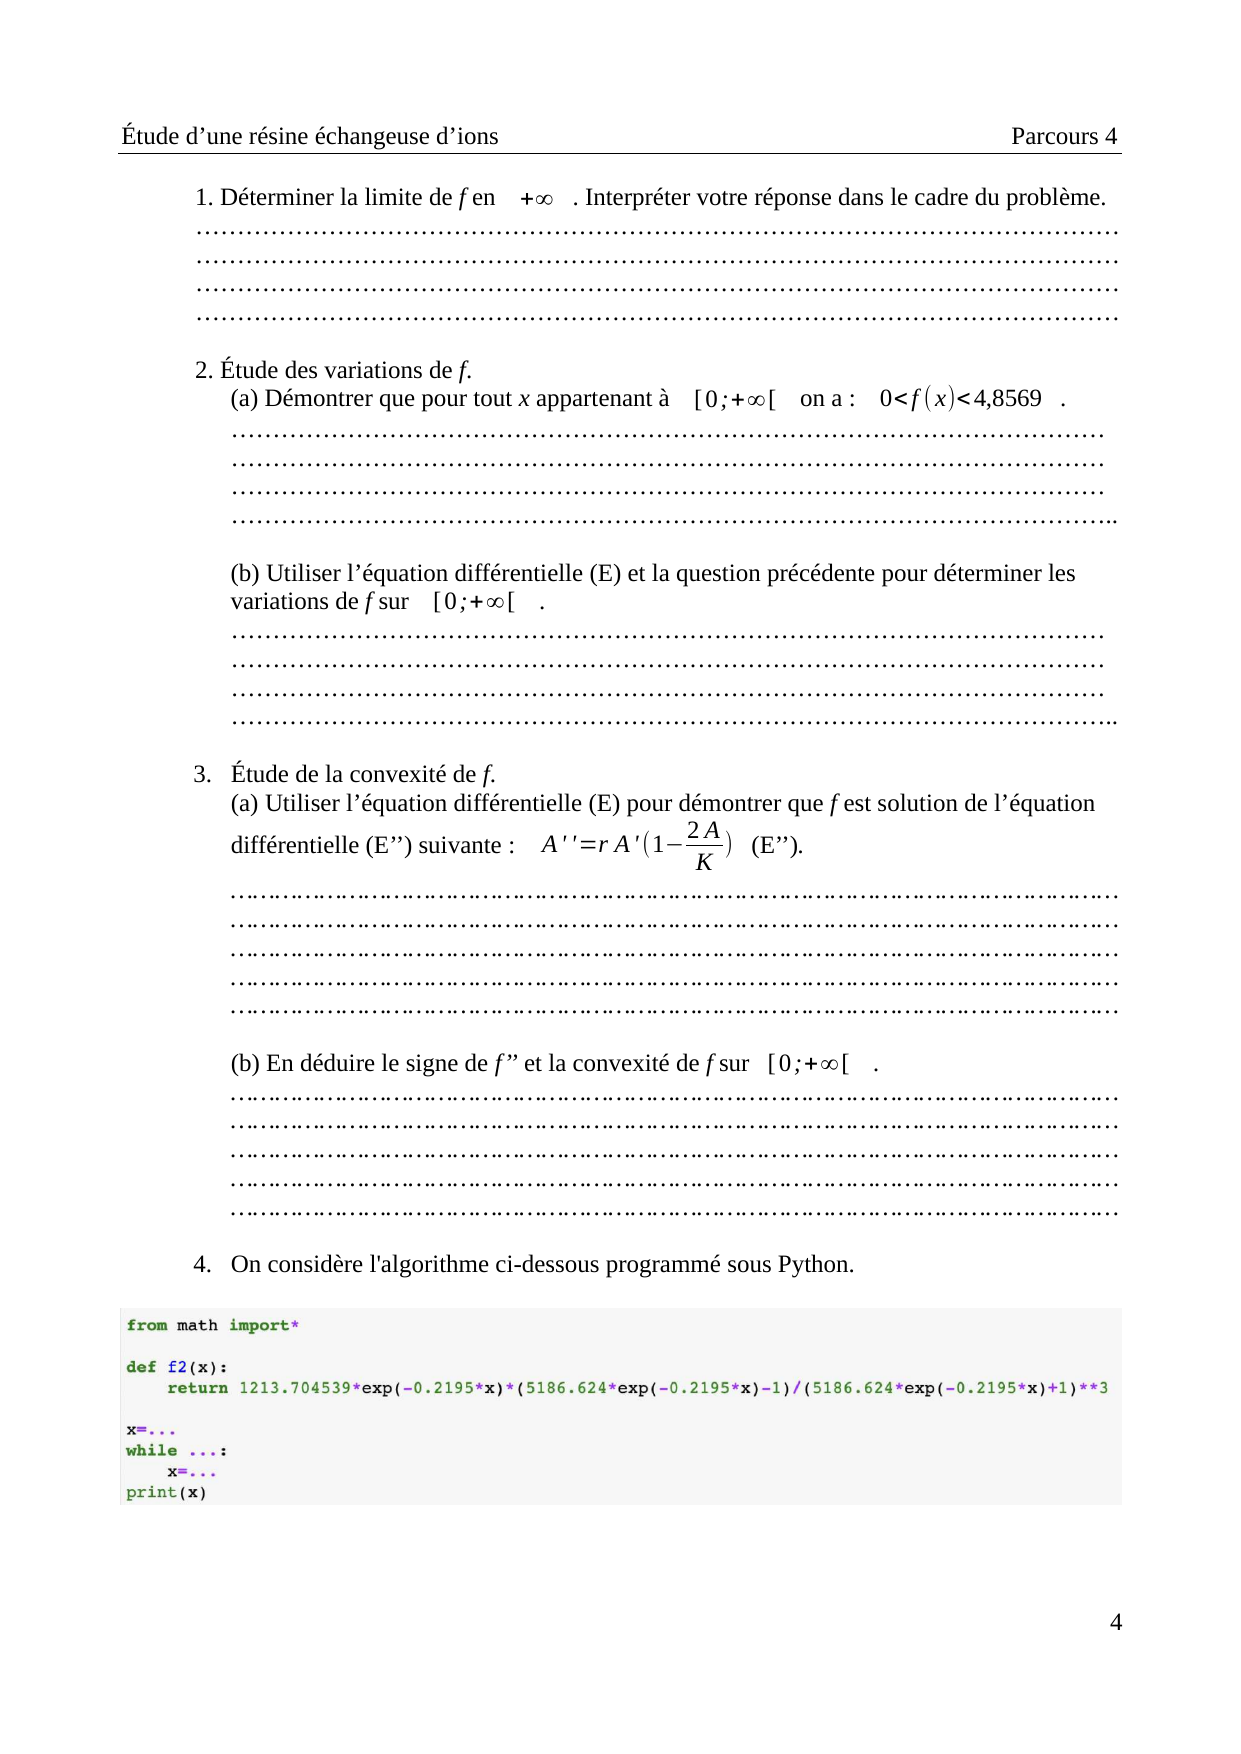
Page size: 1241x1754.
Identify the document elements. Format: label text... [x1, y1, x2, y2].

list (b) En déduire le signe de f’’ et la convexité de f sur. [193, 1048, 1122, 1077]
list On considère l'algorithme ci-dessous programmé sous Python. [193, 1249, 1122, 1278]
text 2. Étude des variations de f. [195, 355, 1122, 383]
text (a) Démontrer que pour tout x appartenant à on a : . [230, 383, 1122, 414]
text …………………………………………………………………………………………………………………………………………………………………………………………………………………………………………………………………………………………………………………………………………………………………………………….. [230, 615, 1122, 730]
picture [118, 1306, 1123, 1505]
list …………………………………………………………………………………………………………………………………………………………………………………………………………………………………………………………………………………………………………………………………………………………………………………………………………………………………………………………………………………………………………………………………………………… [193, 1077, 1122, 1220]
list (a) Utiliser l’équation différentielle (E) pour démontrer que f est solution de l’équation différentielle (E’’) suivante : (E’’). [193, 788, 1122, 875]
list …………………………………………………………………………………………………………………………………………………………………………………………………………………………………………………………………………………………………………………………………………………………………………………………………………………………………………………………………………………………………………………………………………………… [193, 875, 1122, 1019]
text (b) Utiliser l’équation différentielle (E) et la question précédente pour déterminer les variations de f sur . [230, 558, 1122, 615]
text …………………………………………………………………………………………………………………………………………………………………………………………………………………………………………………………………………………………………………………………………………………………………………………….. [230, 414, 1122, 529]
list Étude de la convexité de f. [193, 759, 1122, 788]
text 1. Déterminer la limite de f en . Interpréter votre réponse dans le cadre du problème.………………………………………………………………………………………………………………………………………………………………………………………………………………………………………………………………………………………………………………………………………………………………………………………………………… [195, 182, 1122, 326]
